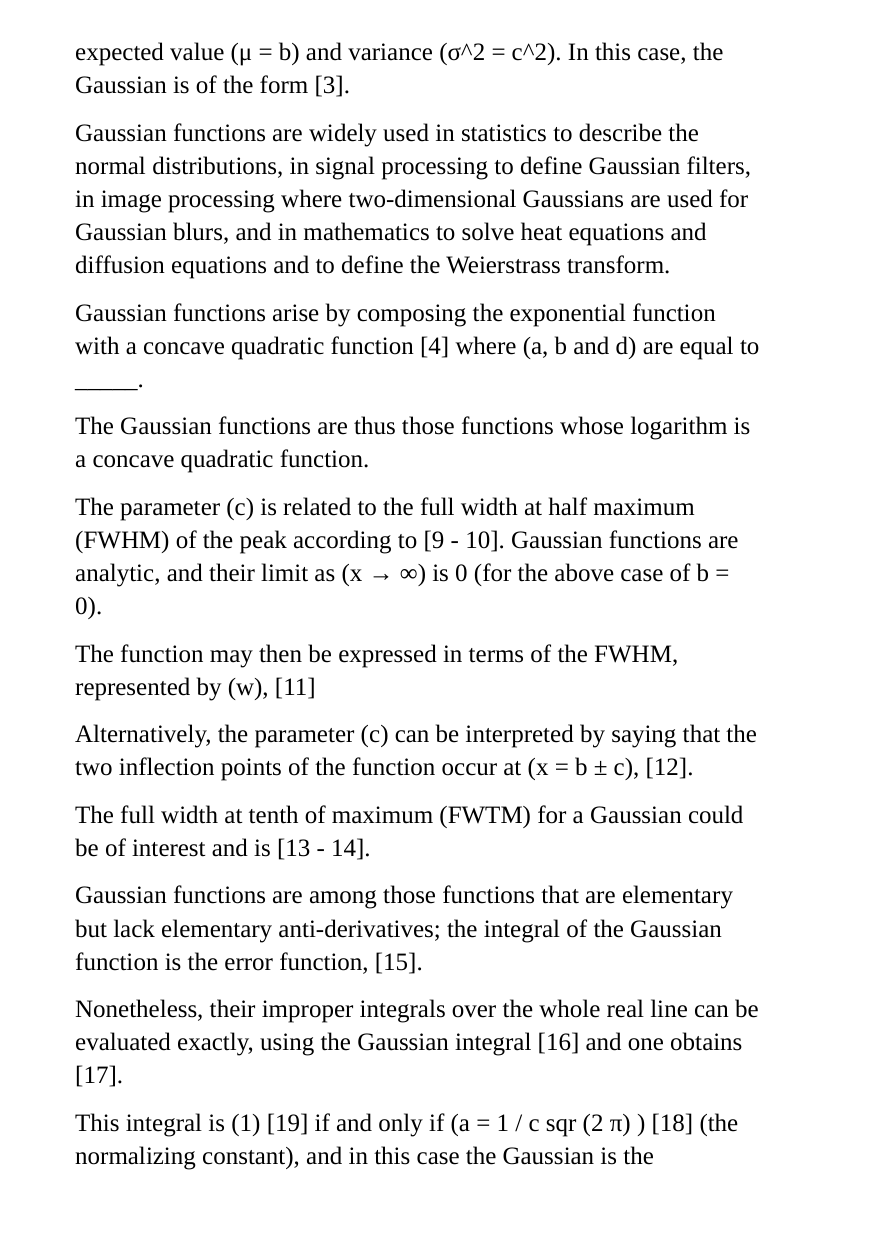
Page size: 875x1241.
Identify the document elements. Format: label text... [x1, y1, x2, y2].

text Gaussian functions are among those functions that are elementary but lack elementary anti-derivatives; the integral of the Gaussian function is the error function, [15]. [75, 881, 762, 975]
text expected value (μ = b) and variance (σ^2 = c^2). In this case, the Gaussian is of the form [3]. [75, 37, 762, 99]
text This integral is (1) [19] if and only if (a = 1 / c sqr (2 π) ) [18] (the normalizing constant), and in this case the Gaussian is the [75, 1108, 762, 1170]
text The Gaussian functions are thus those functions whose logarithm is a concave quadratic function. [75, 411, 762, 473]
text The function may then be expressed in terms of the FWHM, represented by (w), [11] [75, 639, 762, 701]
text Alternatively, the parameter (c) can be interpreted by saying that the two inflection points of the function occur at (x = b ± c), [12]. [75, 719, 762, 781]
text The full width at tenth of maximum (FWTM) for a Gaussian could be of interest and is [13 - 14]. [75, 800, 762, 862]
text Nonetheless, their improper integrals over the whole real line can be evaluated exactly, using the Gaussian integral [16] and one obtains [17]. [75, 994, 762, 1089]
text Gaussian functions are widely used in statistics to describe the normal distributions, in signal processing to define Gaussian filters, in image processing where two-dimensional Gaussians are used for Gaussian blurs, and in mathematics to solve heat equations and diffusion equations and to define the Weierstrass transform. [75, 118, 762, 279]
text The parameter (c) is related to the full width at half maximum (FWHM) of the peak according to [9 - 10]. Gaussian functions are analytic, and their limit as (x → ∞) is 0 (for the above case of b = 0). [75, 492, 762, 620]
text Gaussian functions arise by composing the exponential function with a concave quadratic function [4] where (a, b and d) are equal to _____. [75, 298, 762, 393]
